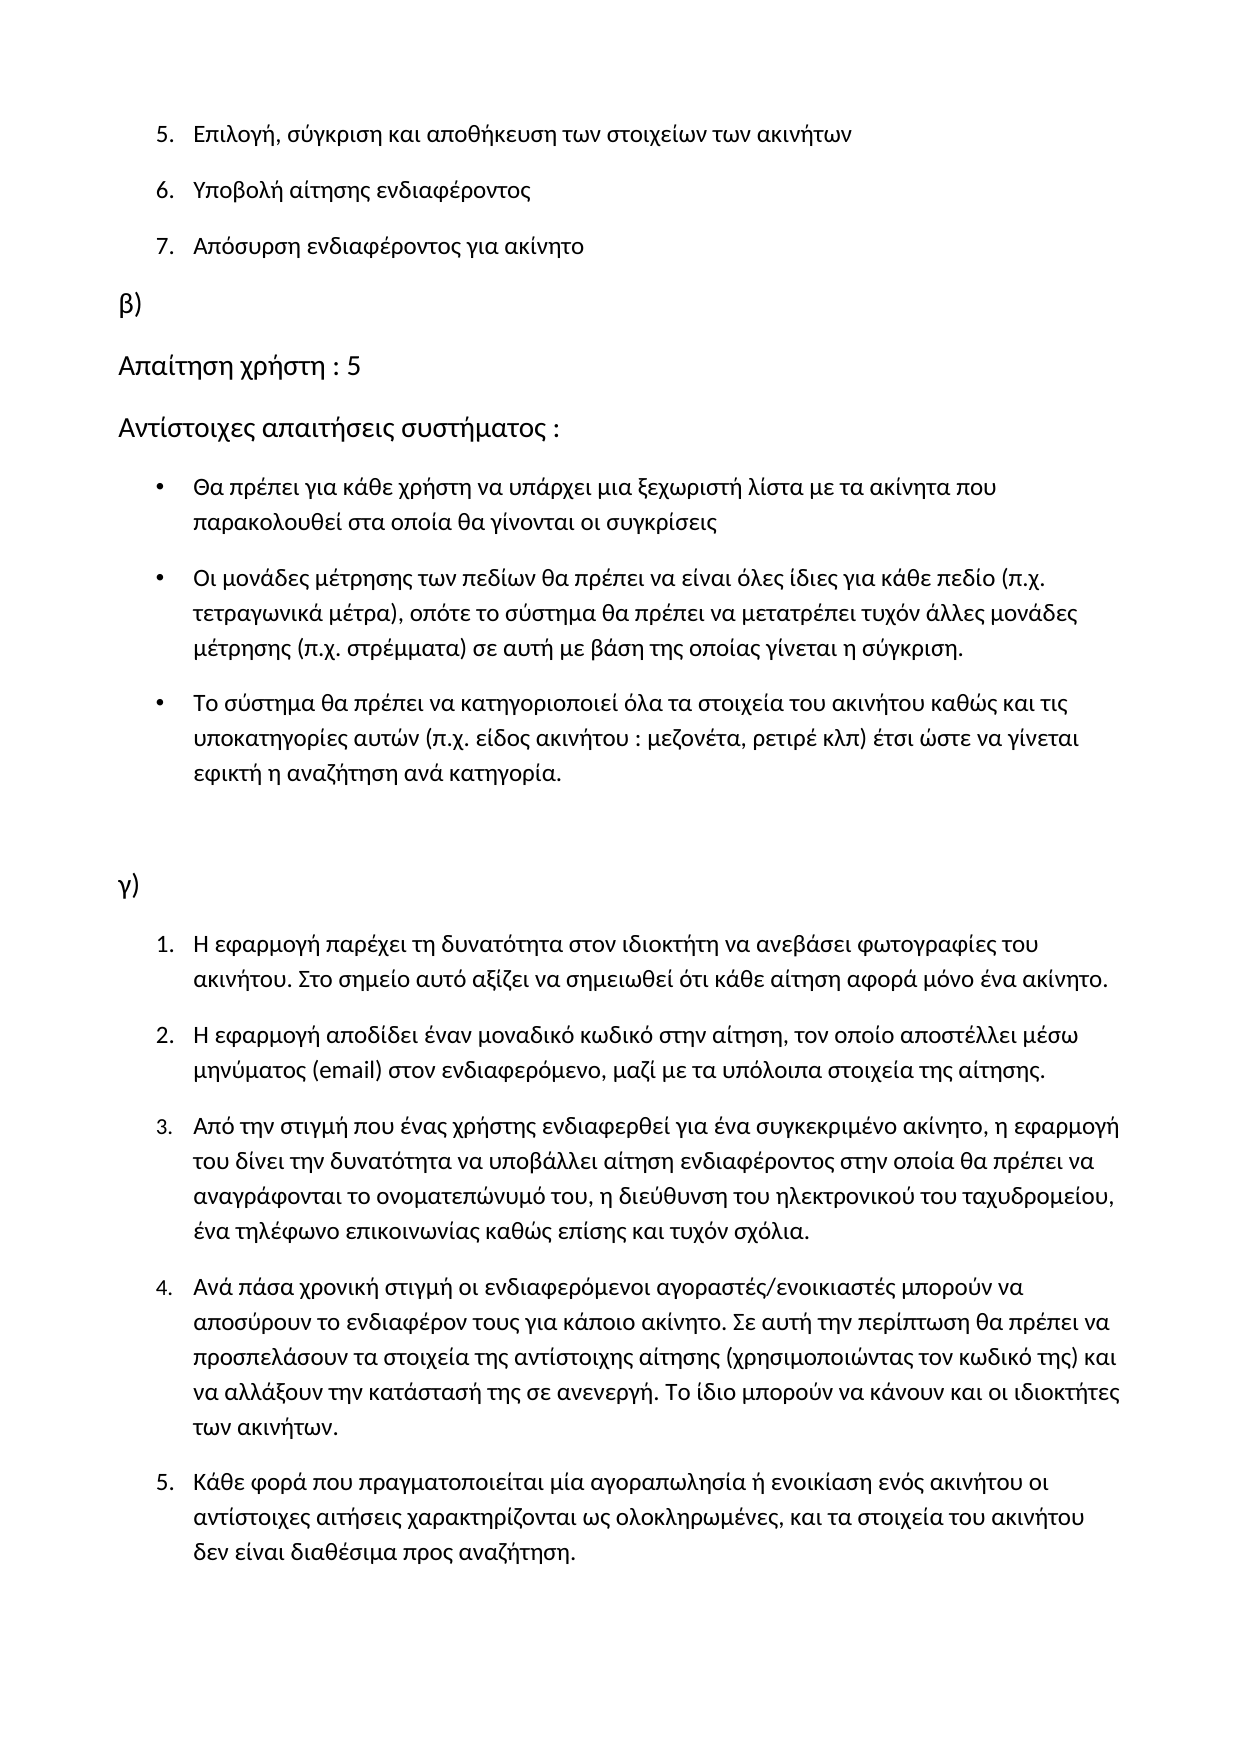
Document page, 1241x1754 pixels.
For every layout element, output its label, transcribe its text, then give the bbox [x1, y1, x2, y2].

list Οι μονάδες μέτρησης των πεδίων θα πρέπει να είναι όλες ίδιες για κάθε πεδίο (π.χ. τετραγωνικά μέτρα), οπότε το σύστημα θα πρέπει να μετατρέπει τυχόν άλλες μονάδες μέτρησης (π.χ. στρέμματα) σε αυτή με βάση της οποίας γίνεται η σύγκριση. [156, 562, 1122, 662]
list Από την στιγμή που ένας χρήστης ενδιαφερθεί για ένα συγκεκριμένο ακίνητο, η εφαρμογή του δίνει την δυνατότητα να υποβάλλει αίτηση ενδιαφέροντος στην οποία θα πρέπει να αναγράφονται το ονοματεπώνυμό του, η διεύθυνση του ηλεκτρονικού του ταχυδρομείου, ένα τηλέφωνο επικοινωνίας καθώς επίσης και τυχόν σχόλια. [156, 1110, 1122, 1245]
list Το σύστημα θα πρέπει να κατηγοριοποιεί όλα τα στοιχεία του ακινήτου καθώς και τις υποκατηγορίες αυτών (π.χ. είδος ακινήτου : μεζονέτα, ρετιρέ κλπ) έτσι ώστε να γίνεται εφικτή η αναζήτηση ανά κατηγορία. [156, 688, 1122, 788]
list Υποβολή αίτησης ενδιαφέροντος [156, 174, 1122, 204]
list Επιλογή, σύγκριση και αποθήκευση των στοιχείων των ακινήτων [156, 118, 1122, 149]
text Αντίστοιχες απαιτήσεις συστήματος : [118, 409, 1122, 445]
list Κάθε φορά που πραγματοποιείται μία αγοραπωλησία ή ενοικίαση ενός ακινήτου οι αντίστοιχες αιτήσεις χαρακτηρίζονται ως ολοκληρωμένες, και τα στοιχεία του ακινήτου δεν είναι διαθέσιμα προς αναζήτηση. [156, 1467, 1122, 1567]
text Απαίτηση χρήστη : 5 [118, 347, 1122, 383]
list Θα πρέπει για κάθε χρήστη να υπάρχει μια ξεχωριστή λίστα με τα ακίνητα που παρακολουθεί στα οποία θα γίνονται οι συγκρίσεις [156, 471, 1122, 536]
list Η εφαρμογή αποδίδει έναν μοναδικό κωδικό στην αίτηση, τον οποίο αποστέλλει μέσω μηνύματος (email) στον ενδιαφερόμενο, μαζί με τα υπόλοιπα στοιχεία της αίτησης. [156, 1019, 1122, 1084]
list Απόσυρση ενδιαφέροντος για ακίνητο [156, 230, 1122, 260]
list Η εφαρμογή παρέχει τη δυνατότητα στον ιδιοκτήτη να ανεβάσει φωτογραφίες του ακινήτου. Στο σημείο αυτό αξίζει να σημειωθεί ότι κάθε αίτηση αφορά μόνο ένα ακίνητο. [156, 928, 1122, 994]
text β) [118, 286, 1122, 321]
text γ) [118, 866, 1122, 902]
list Ανά πάσα χρονική στιγμή οι ενδιαφερόμενοι αγοραστές/ενοικιαστές μπορούν να αποσύρουν το ενδιαφέρον τους για κάποιο ακίνητο. Σε αυτή την περίπτωση θα πρέπει να προσπελάσουν τα στοιχεία της αντίστοιχης αίτησης (χρησιμοποιώντας τον κωδικό της) και να αλλάξουν την κατάστασή της σε ανενεργή. Το ίδιο μπορούν να κάνουν και οι ιδιοκτήτες των ακινήτων. [156, 1271, 1122, 1441]
